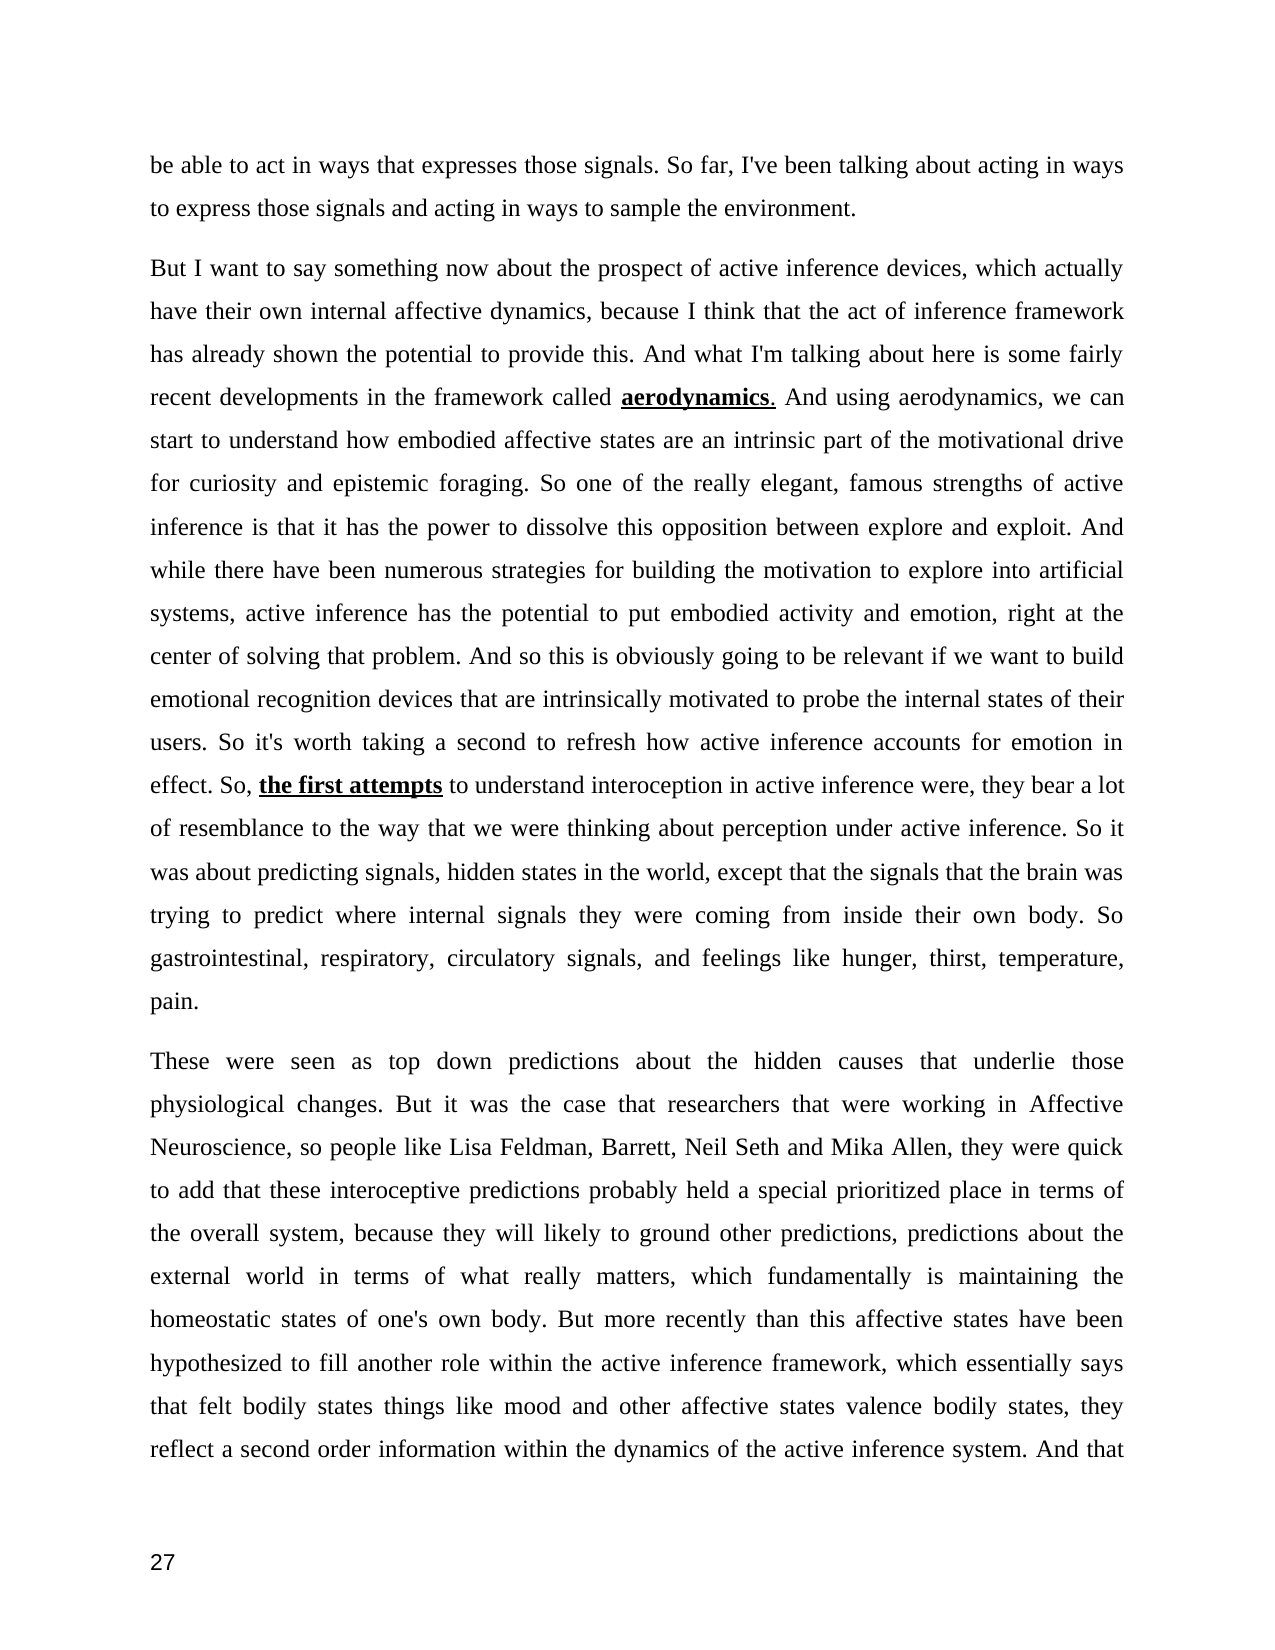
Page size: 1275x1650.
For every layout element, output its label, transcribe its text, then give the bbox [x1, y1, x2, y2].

text But I want to say something now about the prospect of active inference devices, which actually have their own internal affective dynamics, because I think that the act of inference framework has already shown the potential to provide this. And what I'm talking about here is some fairly recent developments in the framework called aerodynamics. And using aerodynamics, we can start to understand how embodied affective states are an intrinsic part of the motivational drive for curiosity and epistemic foraging. So one of the really elegant, famous strengths of active inference is that it has the power to dissolve this opposition between explore and exploit. And while there have been numerous strategies for building the motivation to explore into artificial systems, active inference has the potential to put embodied activity and emotion, right at the center of solving that problem. And so this is obviously going to be relevant if we want to build emotional recognition devices that are intrinsically motivated to probe the internal states of their users. So it's worth taking a second to refresh how active inference accounts for emotion in effect. So, the first attempts to understand interoception in active inference were, they bear a lot of resemblance to the way that we were thinking about perception under active inference. So it was about predicting signals, hidden states in the world, except that the signals that the brain was trying to predict where internal signals they were coming from inside their own body. So gastrointestinal, respiratory, circulatory signals, and feelings like hunger, thirst, temperature, pain. [150, 253, 1125, 1015]
text be able to act in ways that expresses those signals. So far, I've been talking about acting in ways to express those signals and acting in ways to sample the environment. [150, 150, 1125, 222]
text These were seen as top down predictions about the hidden causes that underlie those physiological changes. But it was the case that researchers that were working in Affective Neuroscience, so people like Lisa Feldman, Barrett, Neil Seth and Mika Allen, they were quick to add that these interoceptive predictions probably held a special prioritized place in terms of the overall system, because they will likely to ground other predictions, predictions about the external world in terms of what really matters, which fundamentally is maintaining the homeostatic states of one's own body. But more recently than this affective states have been hypothesized to fill another role within the active inference framework, which essentially says that felt bodily states things like mood and other affective states valence bodily states, they reflect a second order information within the dynamics of the active inference system. And that [150, 1046, 1125, 1463]
